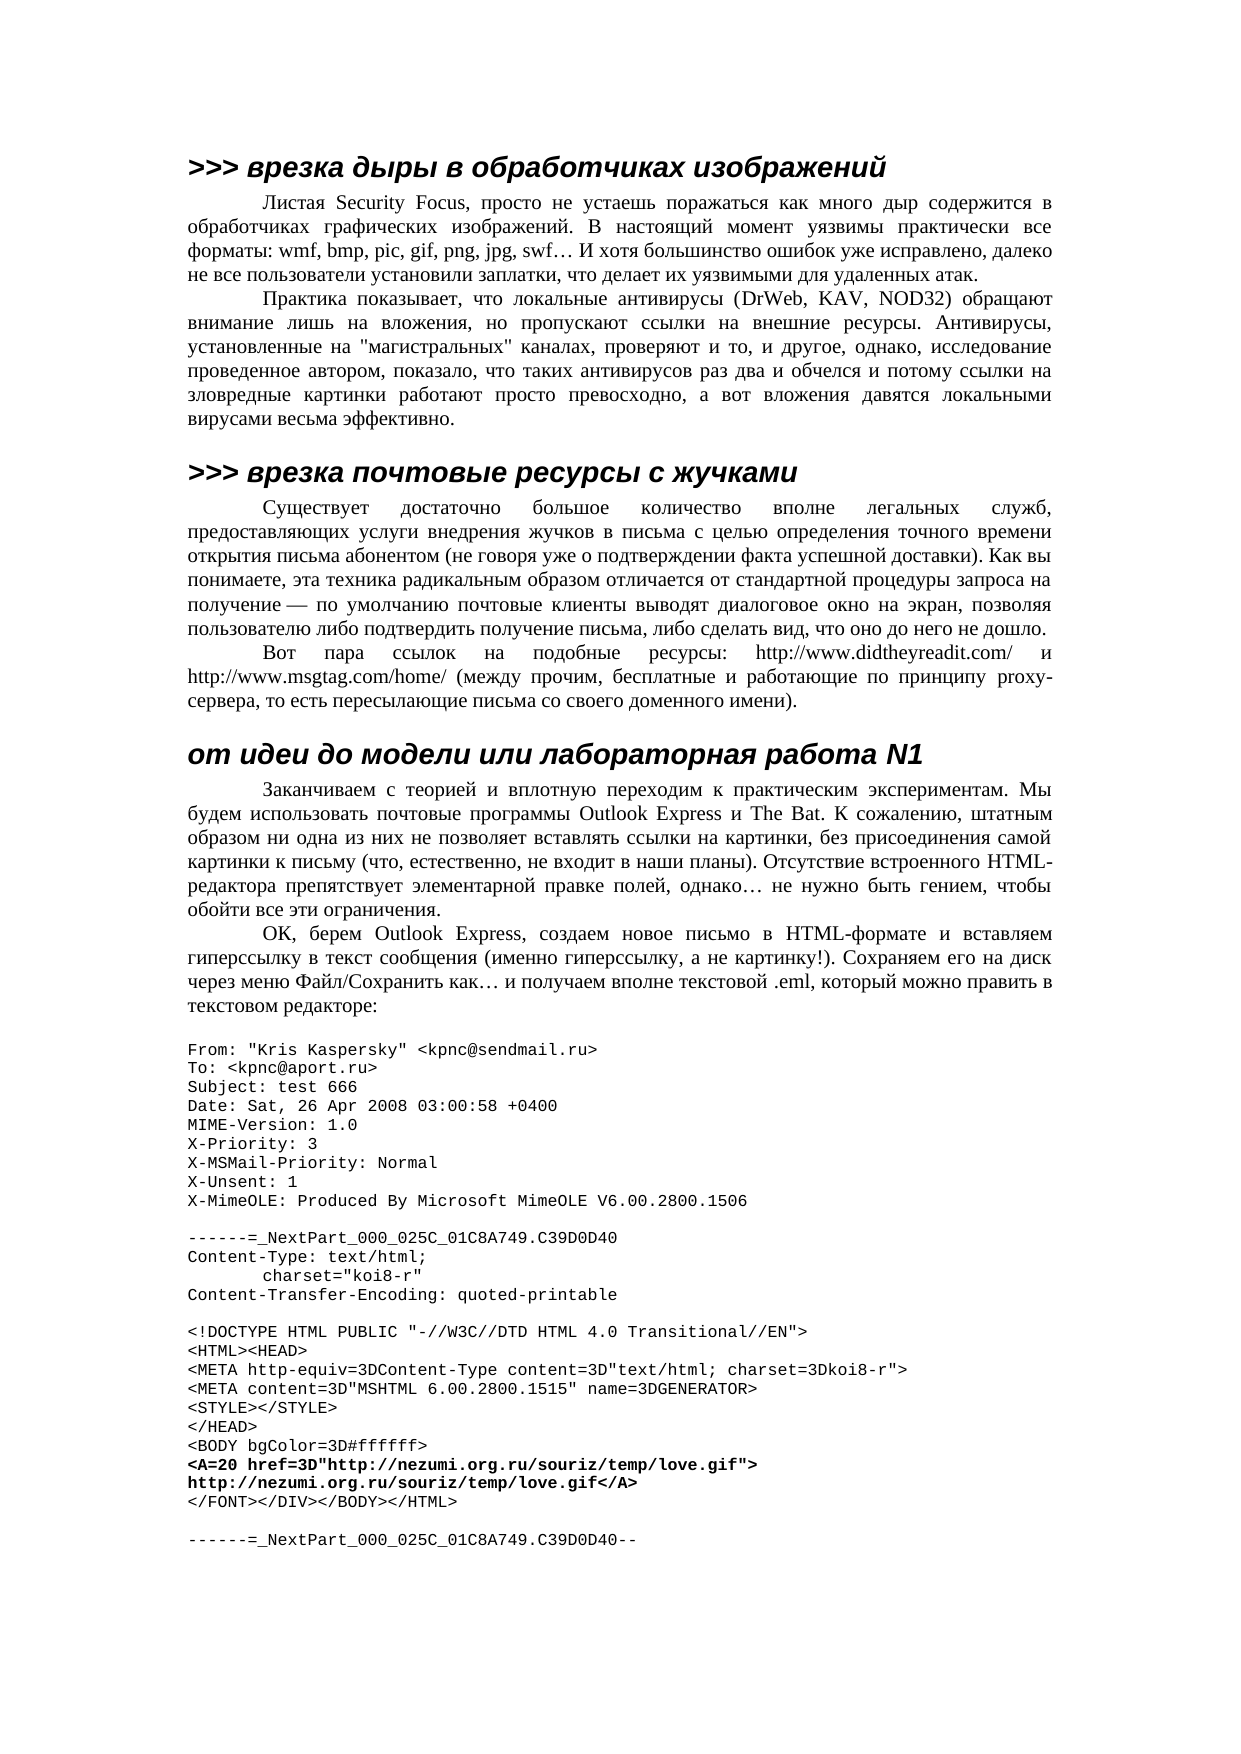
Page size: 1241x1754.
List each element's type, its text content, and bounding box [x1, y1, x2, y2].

text Практика показывает, что локальные антивирусы (DrWeb, KAV, NOD32) обращают внимание лишь на вложения, но пропускают ссылки на внешние ресурсы. Антивирусы, установленные на "магистральных" каналах, проверяют и то, и другое, однако, исследование проведенное автором, показало, что таких антивирусов раз два и обчелся и потому ссылки на зловредные картинки работают просто превосходно, а вот вложения давятся локальными вирусами весьма эффективно. [187, 286, 1053, 430]
text <BODY bgColor=3D#ffffff> [187, 1437, 1053, 1456]
text <!DOCTYPE HTML PUBLIC "-//W3C//DTD HTML 4.0 Transitional//EN"> [187, 1324, 1053, 1343]
text Заканчиваем с теорией и вплотную переходим к практическим экспериментам. Мы будем использовать почтовые программы Outlook Express и The Bat. К сожалению, штатным образом ни одна из них не позволяет вставлять ссылки на картинки, без присоединения самой картинки к письму (что, естественно, не входит в наши планы). Отсутствие встроенного HTML-редактора препятствует элементарной правке полей, однако… не нужно быть гением, чтобы обойти все эти ограничения. [187, 777, 1053, 921]
text Subject: test 666 [187, 1079, 1053, 1098]
text X-Unsent: 1 [187, 1173, 1053, 1192]
text X-MimeOLE: Produced By Microsoft MimeOLE V6.00.2800.1506 [187, 1192, 1053, 1211]
text ОК, берем Outlook Express, создаем новое письмо в HTML-формате и вставляем гиперссылку в текст сообщения (именно гиперссылку, а не картинку!). Сохраняем его на диск через меню Файл/Сохранить как… и получаем вполне текстовой .eml, который можно править в текстовом редакторе: [187, 921, 1053, 1017]
text <A=20 href=3D"http://nezumi.org.ru/souriz/temp/love.gif"> [187, 1456, 1053, 1475]
text Content-Type: text/html; [187, 1249, 1053, 1267]
text MIME-Version: 1.0 [187, 1117, 1053, 1136]
text <META content=3D"MSHTML 6.00.2800.1515" name=3DGENERATOR> [187, 1381, 1053, 1399]
text ------=_NextPart_000_025C_01C8A749.C39D0D40 [187, 1230, 1053, 1249]
text charset="koi8-r" [187, 1267, 1053, 1286]
subtitle >>> врезка дыры в обработчиках изображений [187, 150, 1053, 183]
text From: "Kris Kaspersky" <kpnc@sendmail.ru> [187, 1041, 1053, 1060]
text ------=_NextPart_000_025C_01C8A749.C39D0D40-- [187, 1531, 1053, 1550]
text </FONT></DIV></BODY></HTML> [187, 1494, 1053, 1513]
text <HTML><HEAD> [187, 1343, 1053, 1362]
text To: <kpnc@aport.ru> [187, 1060, 1053, 1079]
text X-Priority: 3 [187, 1136, 1053, 1154]
subtitle >>> врезка почтовые ресурсы с жучками [187, 455, 1053, 489]
subtitle от идеи до модели или лабораторная работа N1 [187, 737, 1053, 770]
text Вот пара ссылок на подобные ресурсы: http://www.didtheyreadit.com/ и http://www.msgtag.com/home/ (между прочим, бесплатные и работающие по принципу proxy-сервера, то есть пересылающие письма со своего доменного имени). [187, 639, 1053, 712]
text Существует достаточно большое количество вполне легальных служб, предоставляющих услуги внедрения жучков в письма с целью определения точного времени открытия письма абонентом (не говоря уже о подтверждении факта успешной доставки). Как вы понимаете, эта техника радикальным образом отличается от стандартной процедуры запроса на получение — по умолчанию почтовые клиенты выводят диалоговое окно на экран, позволяя пользователю либо подтвердить получение письма, либо сделать вид, что оно до него не дошло. [187, 495, 1053, 639]
text Date: Sat, 26 Apr 2008 03:00:58 +0400 [187, 1098, 1053, 1117]
text http://nezumi.org.ru/souriz/temp/love.gif</A> [187, 1475, 1053, 1494]
text <STYLE></STYLE> [187, 1399, 1053, 1418]
text Листая Security Focus, просто не устаешь поражаться как много дыр содержится в обработчиках графических изображений. В настоящий момент уязвимы практически все форматы: wmf, bmp, pic, gif, png, jpg, swf… И хотя большинство ошибок уже исправлено, далеко не все пользователи установили заплатки, что делает их уязвимыми для удаленных атак. [187, 190, 1053, 286]
text Content-Transfer-Encoding: quoted-printable [187, 1286, 1053, 1305]
text X-MSMail-Priority: Normal [187, 1154, 1053, 1173]
text </HEAD> [187, 1418, 1053, 1437]
text <META http-equiv=3DContent-Type content=3D"text/html; charset=3Dkoi8-r"> [187, 1362, 1053, 1381]
